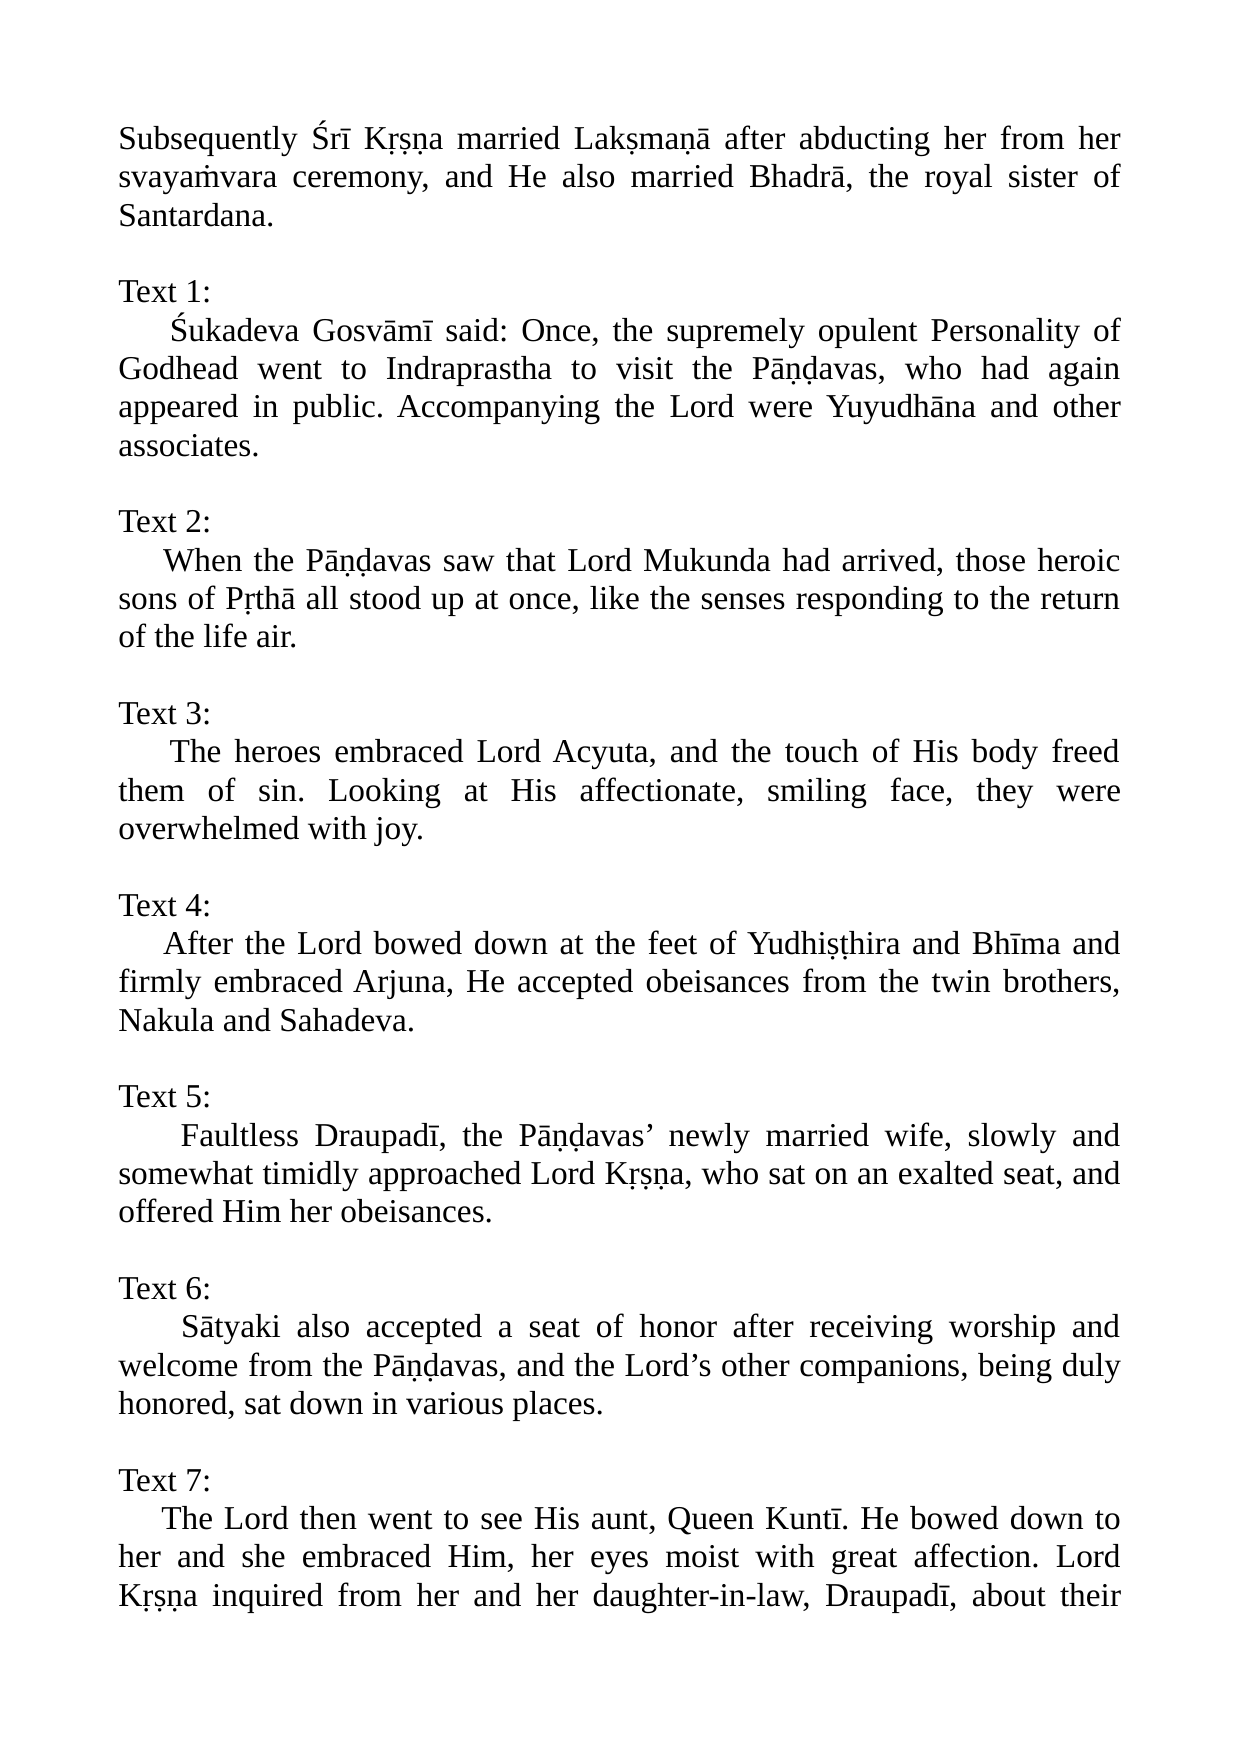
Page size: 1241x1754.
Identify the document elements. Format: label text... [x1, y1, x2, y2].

text After the Lord bowed down at the feet of Yudhiṣṭhira and Bhīma and firmly embraced Arjuna, He accepted obeisances from the twin brothers, Nakula and Sahadeva. [118, 923, 1122, 1038]
text Text 6: [118, 1268, 1122, 1306]
text Text 7: [118, 1460, 1122, 1498]
text The Lord then went to see His aunt, Queen Kuntī. He bowed down to her and she embraced Him, her eyes moist with great affection. Lord Kṛṣṇa inquired from her and her daughter-in-law, Draupadī, about their [118, 1498, 1122, 1613]
text Text 1: [118, 271, 1122, 310]
text Text 2: [118, 501, 1122, 540]
text Śukadeva Gosvāmī said: Once, the supremely opulent Personality of Godhead went to Indraprastha to visit the Pāṇḍavas, who had again appeared in public. Accompanying the Lord were Yuyudhāna and other associates. [118, 310, 1122, 463]
text Sātyaki also accepted a seat of honor after receiving worship and welcome from the Pāṇḍavas, and the Lord’s other companions, being duly honored, sat down in various places. [118, 1306, 1122, 1421]
text Text 5: [118, 1076, 1122, 1115]
text Text 3: [118, 693, 1122, 731]
text Text 4: [118, 885, 1122, 923]
text When the Pāṇḍavas saw that Lord Mukunda had arrived, those heroic sons of Pṛthā all stood up at once, like the senses responding to the return of the life air. [118, 540, 1122, 655]
text The heroes embraced Lord Acyuta, and the touch of His body freed them of sin. Looking at His affectionate, smiling face, they were overwhelmed with joy. [118, 731, 1122, 846]
text Faultless Draupadī, the Pāṇḍavas’ newly married wife, slowly and somewhat timidly approached Lord Kṛṣṇa, who sat on an exalted seat, and offered Him her obeisances. [118, 1115, 1122, 1230]
text Subsequently Śrī Kṛṣṇa married Lakṣmaṇā after abducting her from her svayaṁvara ceremony, and He also married Bhadrā, the royal sister of Santardana. [118, 118, 1122, 233]
